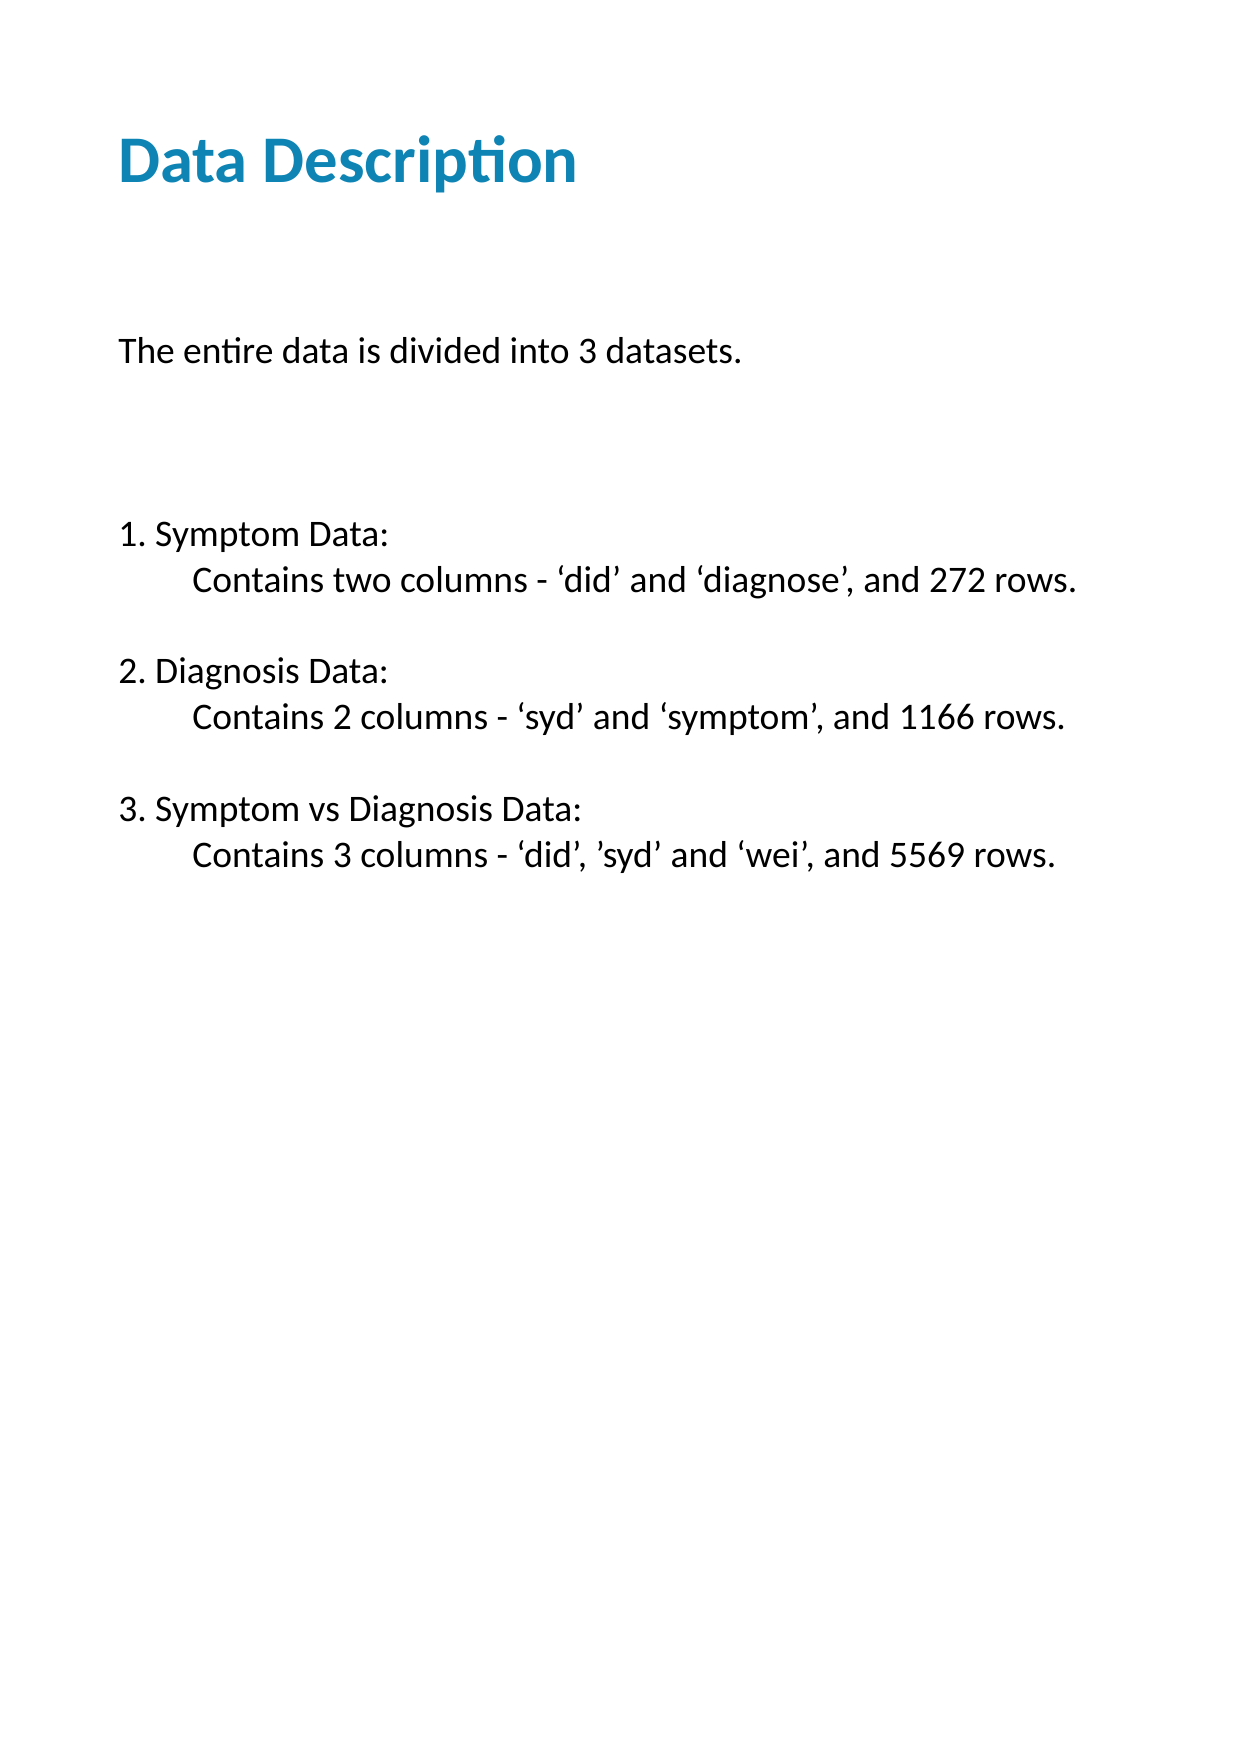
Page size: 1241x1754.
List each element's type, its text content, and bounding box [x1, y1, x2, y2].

text 2. Diagnosis Data: [118, 647, 1122, 693]
text Contains 2 columns - ‘syd’ and ‘symptom’, and 1166 rows. [118, 693, 1122, 739]
text Contains two columns - ‘did’ and ‘diagnose’, and 272 rows. [118, 556, 1122, 602]
text Data Description [118, 118, 1122, 199]
text The entire data is divided into 3 datasets. [118, 327, 1122, 372]
text Contains 3 columns - ‘did’, ’syd’ and ‘wei’, and 5569 rows. [118, 831, 1122, 877]
text 1. Symptom Data: [118, 510, 1122, 556]
text 3. Symptom vs Diagnosis Data: [118, 785, 1122, 831]
